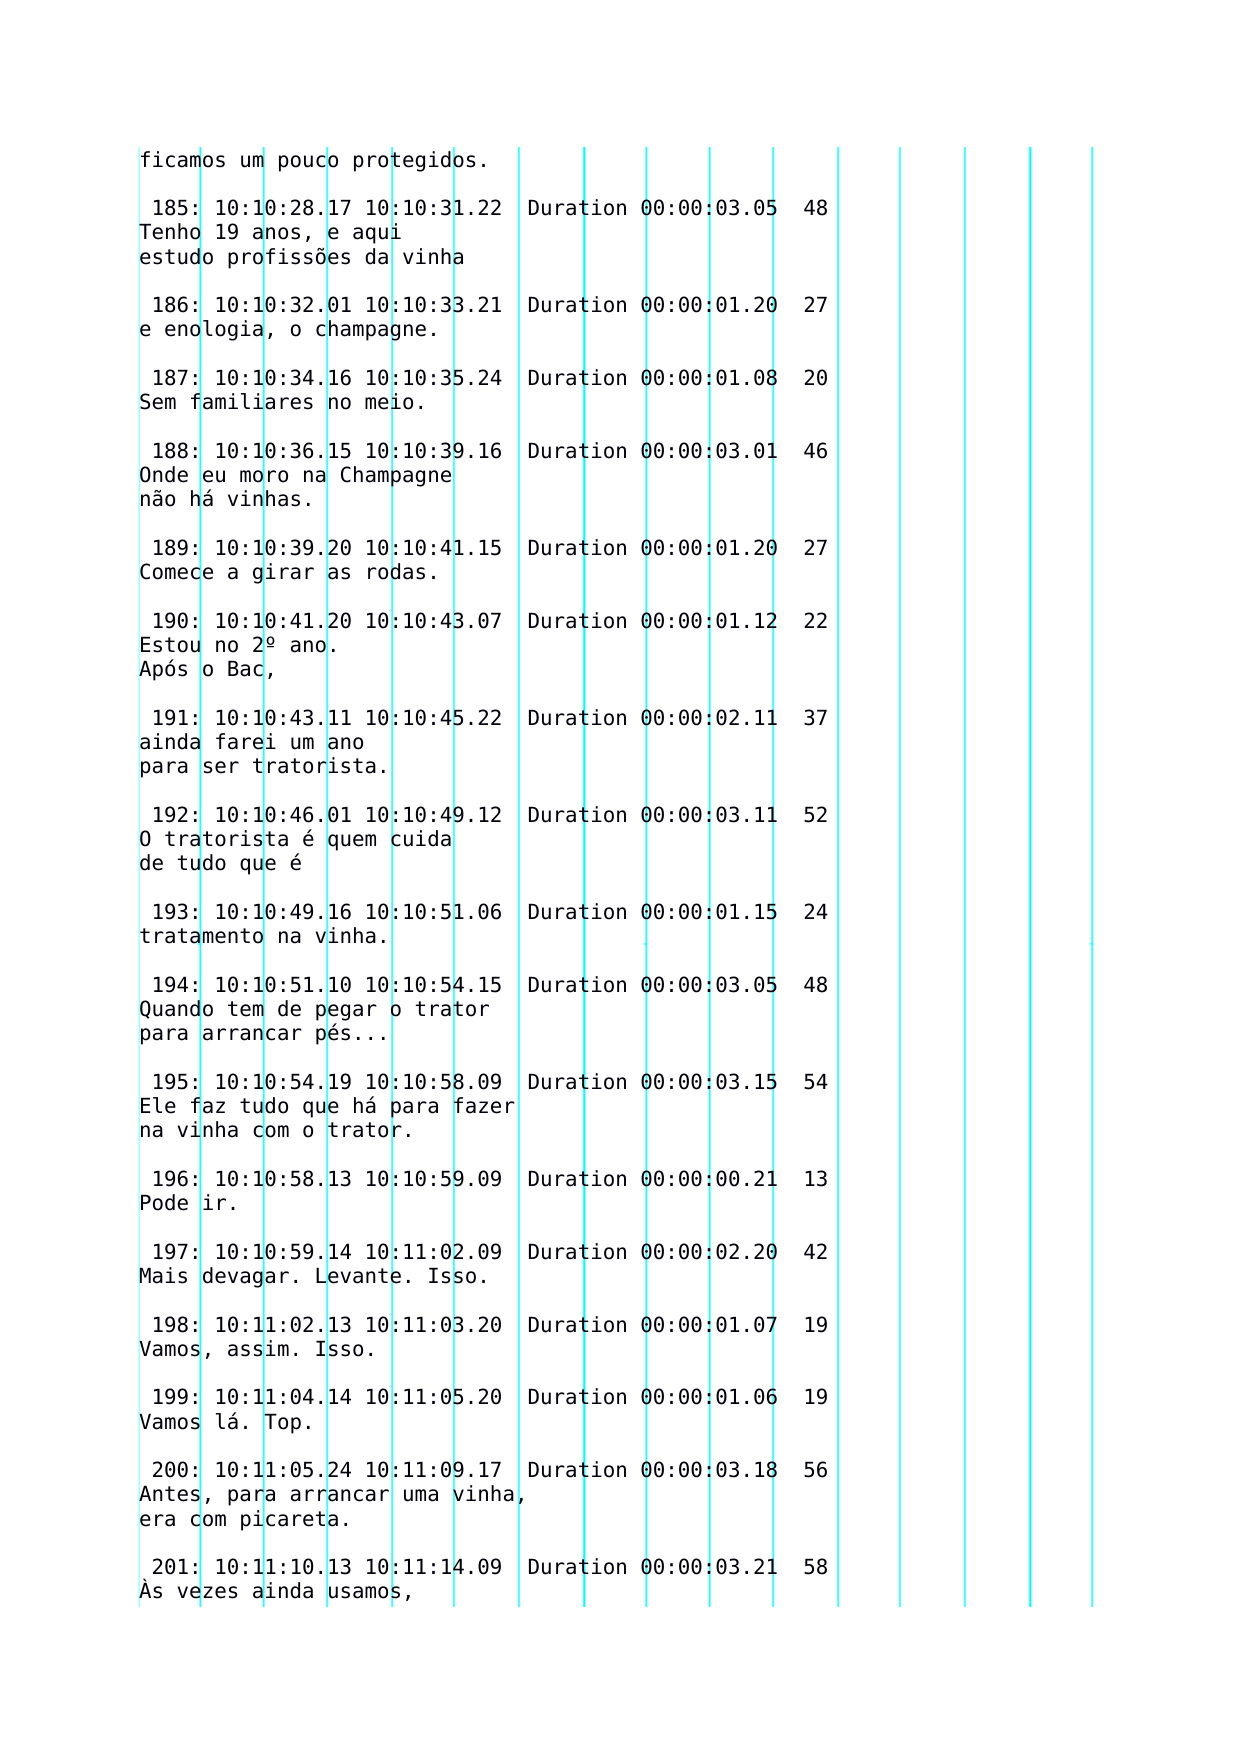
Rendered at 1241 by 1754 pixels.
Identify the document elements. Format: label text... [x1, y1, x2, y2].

text Estou no 2º ano. [139, 633, 1101, 657]
text 196: 10:10:58.13 10:10:59.09 Duration 00:00:00.21 13 [139, 1167, 1101, 1191]
text para arrancar pés... [139, 1021, 1101, 1046]
text 189: 10:10:39.20 10:10:41.15 Duration 00:00:01.20 27 [139, 536, 1101, 560]
text [1033, 997, 1101, 1021]
text ainda farei um ano [139, 730, 1101, 754]
text Após o Bac, [139, 657, 1101, 682]
text 198: 10:11:02.13 10:11:03.20 Duration 00:00:01.07 19 [139, 1313, 1101, 1337]
text Sem familiares no meio. [139, 390, 1101, 414]
text Antes, para arrancar uma vinha, [139, 1482, 1101, 1507]
text 199: 10:11:04.14 10:11:05.20 Duration 00:00:01.06 19 [139, 1385, 1101, 1410]
text na vinha com o trator. [139, 1118, 1101, 1143]
text 195: 10:10:54.19 10:10:58.09 Duration 00:00:03.15 54 [139, 1070, 1101, 1094]
text tratamento na vinha. [139, 924, 1101, 948]
text 197: 10:10:59.14 10:11:02.09 Duration 00:00:02.20 42 [139, 1240, 1101, 1264]
text 200: 10:11:05.24 10:11:09.17 Duration 00:00:03.18 56 [139, 1458, 1101, 1482]
text Onde eu moro na Champagne [139, 463, 1101, 487]
text era com picareta. [139, 1507, 1101, 1531]
text para ser tratorista. [139, 754, 1101, 779]
text não há vinhas. [139, 487, 1101, 512]
text Ele faz tudo que há para fazer [139, 1094, 1101, 1118]
text Comece a girar as rodas. [139, 560, 1101, 584]
text 192: 10:10:46.01 10:10:49.12 Duration 00:00:03.11 52 [139, 803, 1101, 827]
text 185: 10:10:28.17 10:10:31.22 Duration 00:00:03.05 48 [139, 196, 1101, 220]
text 187: 10:10:34.16 10:10:35.24 Duration 00:00:01.08 20 [139, 366, 1101, 390]
text 188: 10:10:36.15 10:10:39.16 Duration 00:00:03.01 46 [139, 439, 1101, 463]
text 201: 10:11:10.13 10:11:14.09 Duration 00:00:03.21 58 [139, 1555, 1101, 1579]
text 193: 10:10:49.16 10:10:51.06 Duration 00:00:01.15 24 [139, 900, 1101, 924]
text e enologia, o champagne. [139, 317, 1101, 342]
text O tratorista é quem cuida [139, 827, 1101, 851]
text [587, 997, 1030, 1021]
text Vamos, assim. Isso. [139, 1337, 1101, 1361]
text 194: 10:10:51.10 10:10:54.15 Duration 00:00:03.05 48 [139, 973, 1101, 997]
text 191: 10:10:43.11 10:10:45.22 Duration 00:00:02.11 37 [139, 706, 1101, 730]
picture [138, 147, 1102, 1607]
text 186: 10:10:32.01 10:10:33.21 Duration 00:00:01.20 27 [139, 293, 1101, 317]
text Vamos lá. Top. [139, 1410, 1101, 1434]
text Pode ir. [139, 1191, 1101, 1216]
text de tudo que é [139, 851, 1101, 876]
text Quando tem de pegar o trator [141, 997, 584, 1021]
text estudo profissões da vinha [139, 245, 1101, 269]
text Tenho 19 anos, e aqui [139, 220, 1101, 245]
text Às vezes ainda usamos, [139, 1579, 1101, 1604]
text Mais devagar. Levante. Isso. [139, 1264, 1101, 1288]
text 190: 10:10:41.20 10:10:43.07 Duration 00:00:01.12 22 [139, 609, 1101, 633]
text ficamos um pouco protegidos. [139, 148, 1101, 172]
